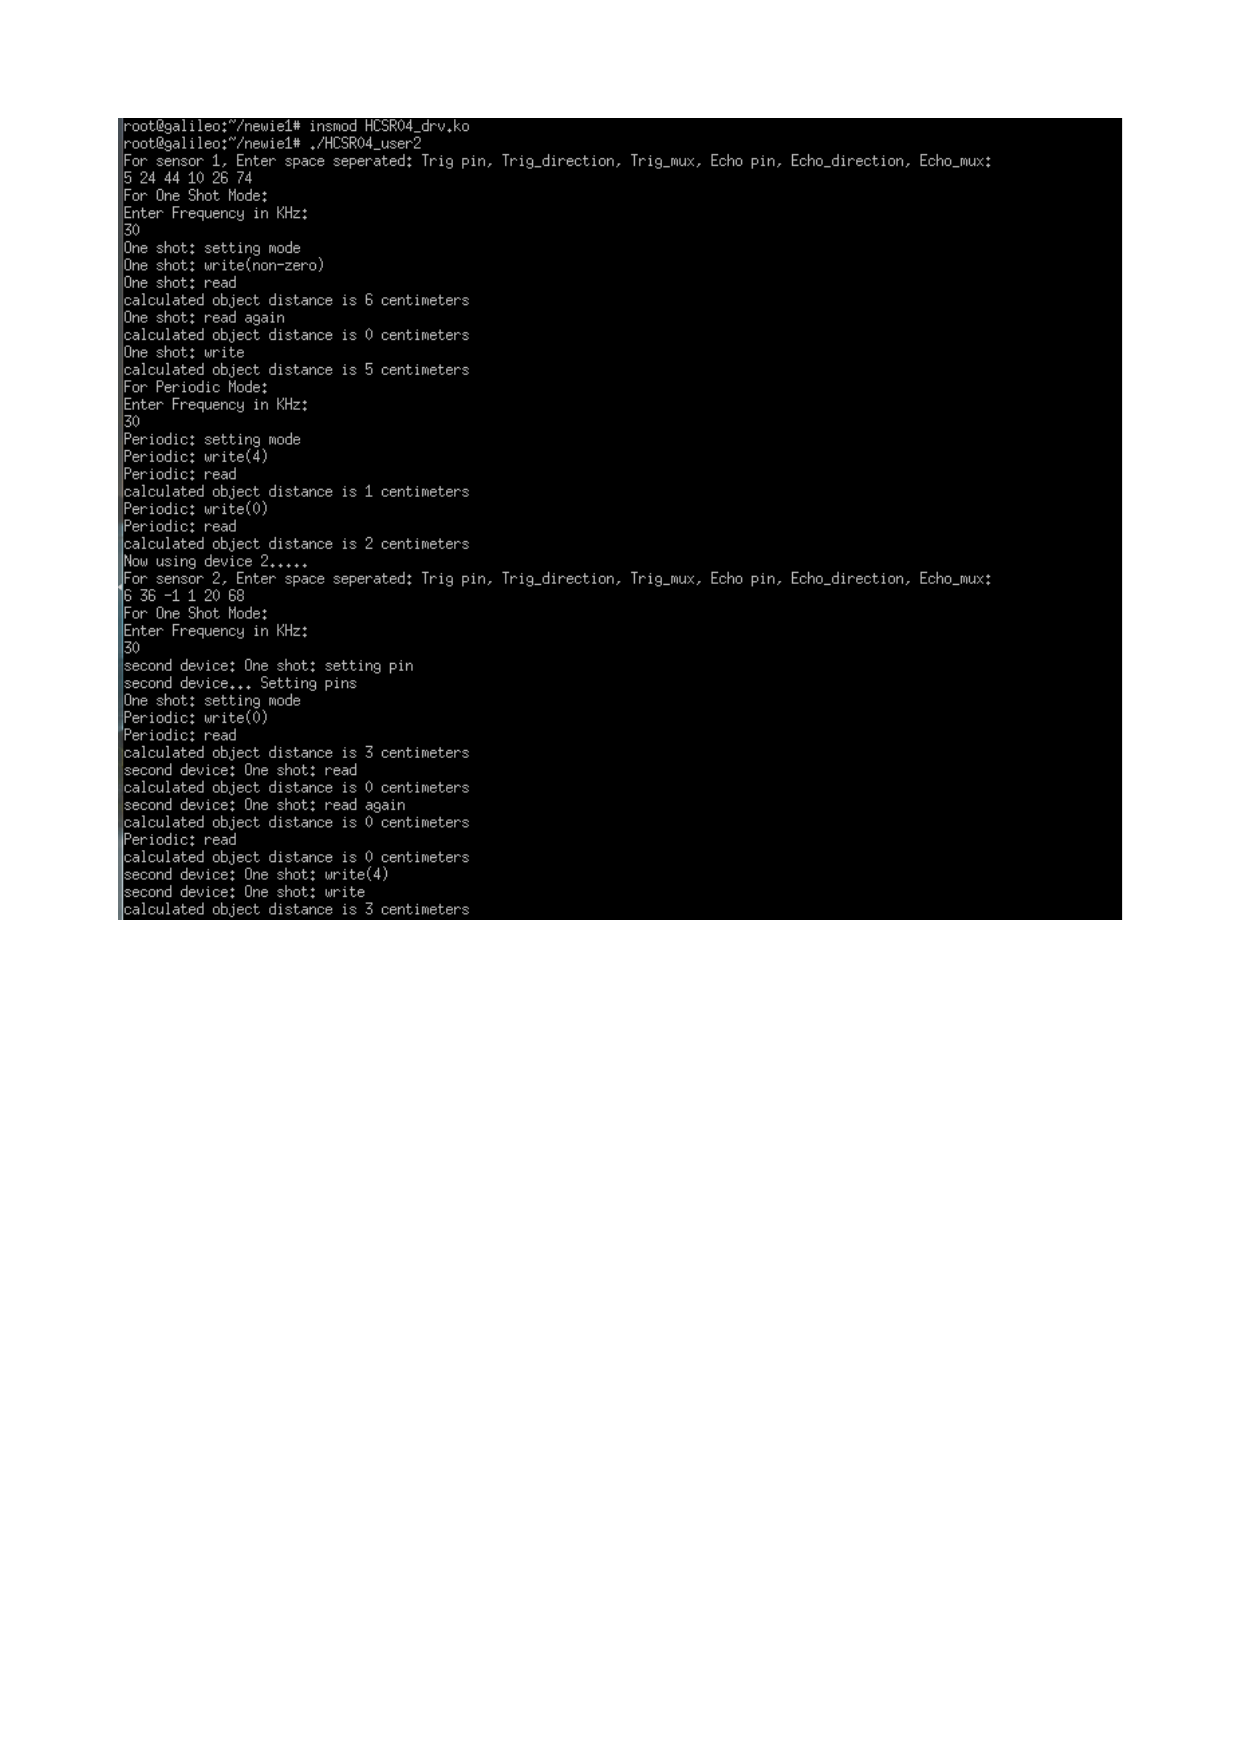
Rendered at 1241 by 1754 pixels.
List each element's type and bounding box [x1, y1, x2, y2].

picture [118, 118, 1123, 920]
